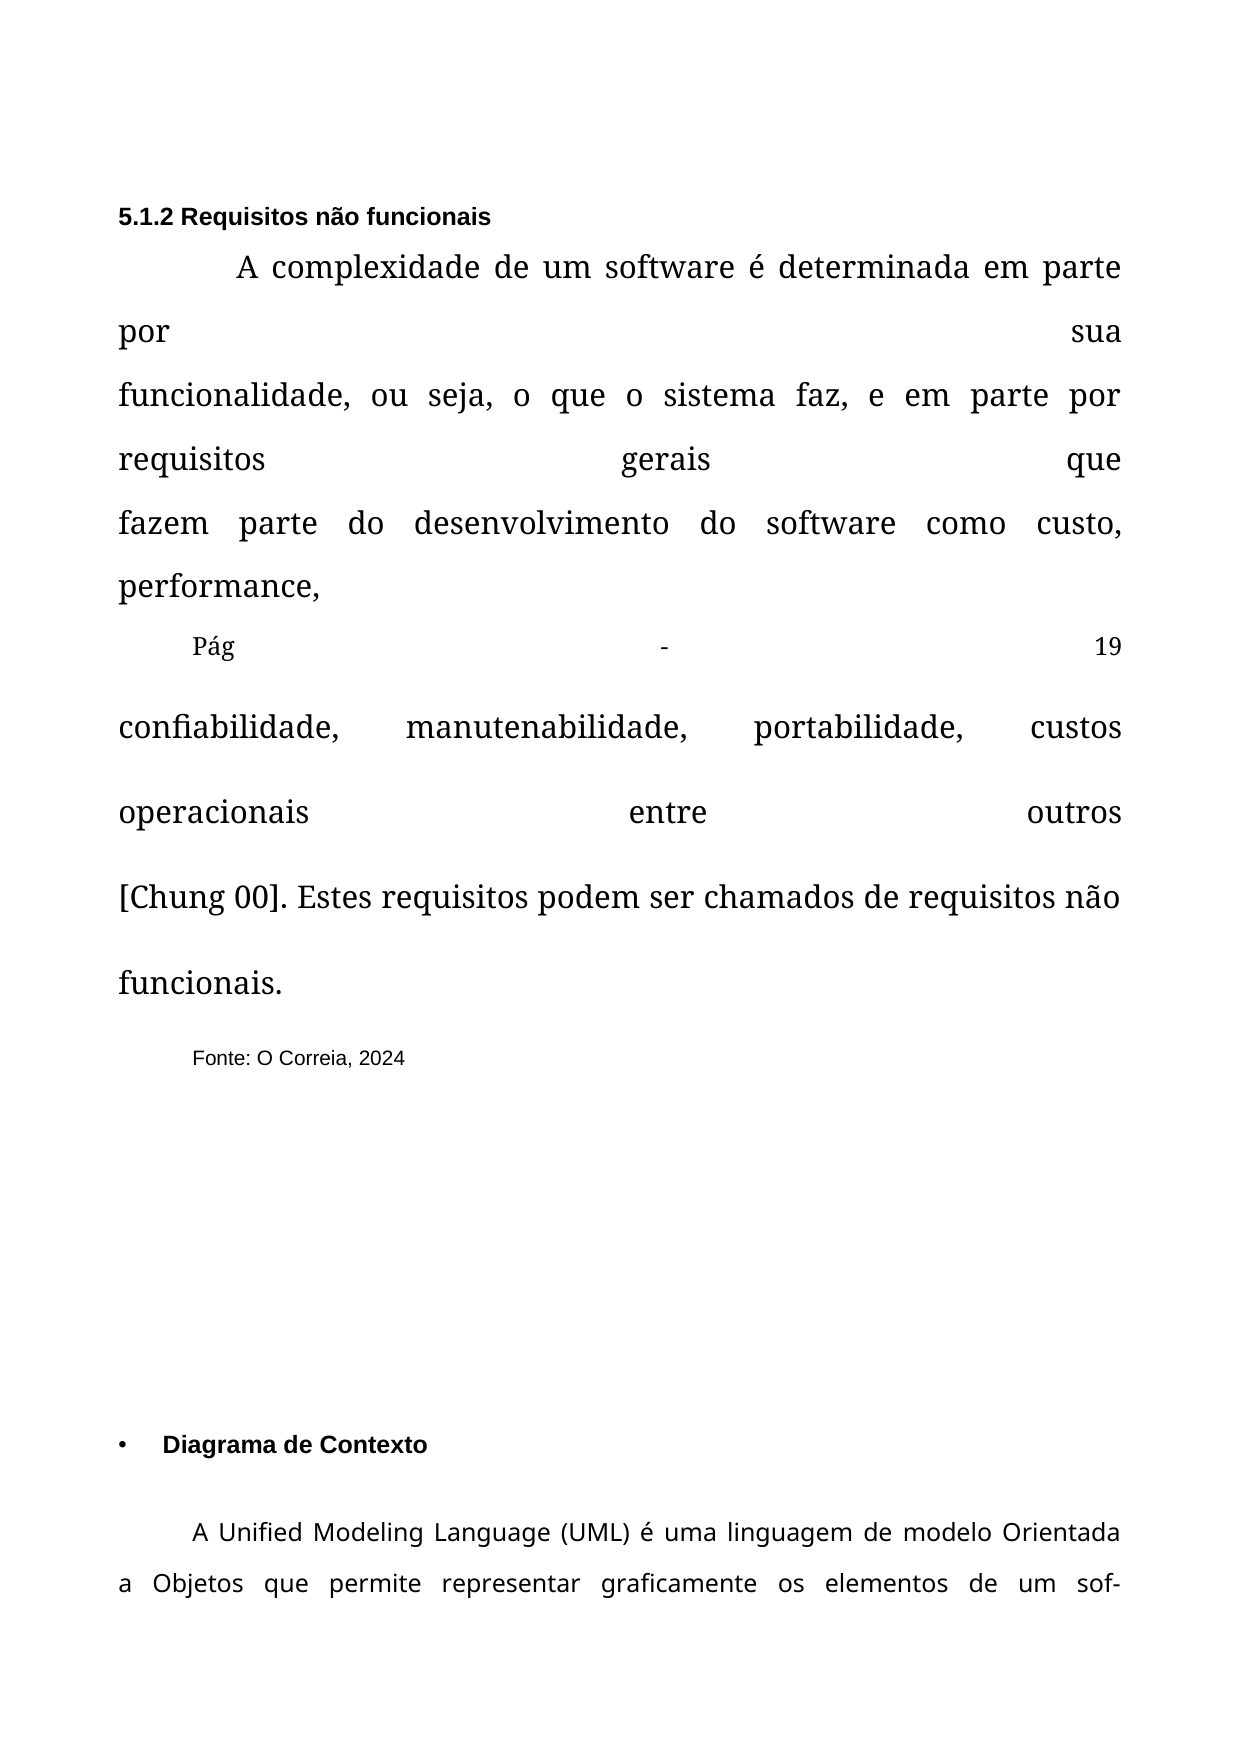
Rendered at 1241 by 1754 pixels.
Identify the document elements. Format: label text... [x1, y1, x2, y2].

text A Unified Modeling Language (UML) é uma linguagem de modelo Orientada a Objetos que permite representar graficamente os elementos de um sof- [118, 1515, 1122, 1600]
list Diagrama de Contexto [118, 1429, 1122, 1458]
text Pág - 19 confiabilidade, manutenabilidade, portabilidade, custos operacionais entre outros [Chung 00]. Estes requisitos podem ser chamados de requisitos não funcionais. [118, 628, 1122, 1003]
text Fonte: O Correia, 2024 [118, 1046, 1122, 1070]
text 5.1.2 Requisitos não funcionais [118, 202, 1122, 231]
text A complexidade de um software é determinada em parte por sua funcionalidade, ou seja, o que o sistema faz, e em parte por requisitos gerais que fazem parte do desenvolvimento do software como custo, performance, [118, 245, 1122, 607]
